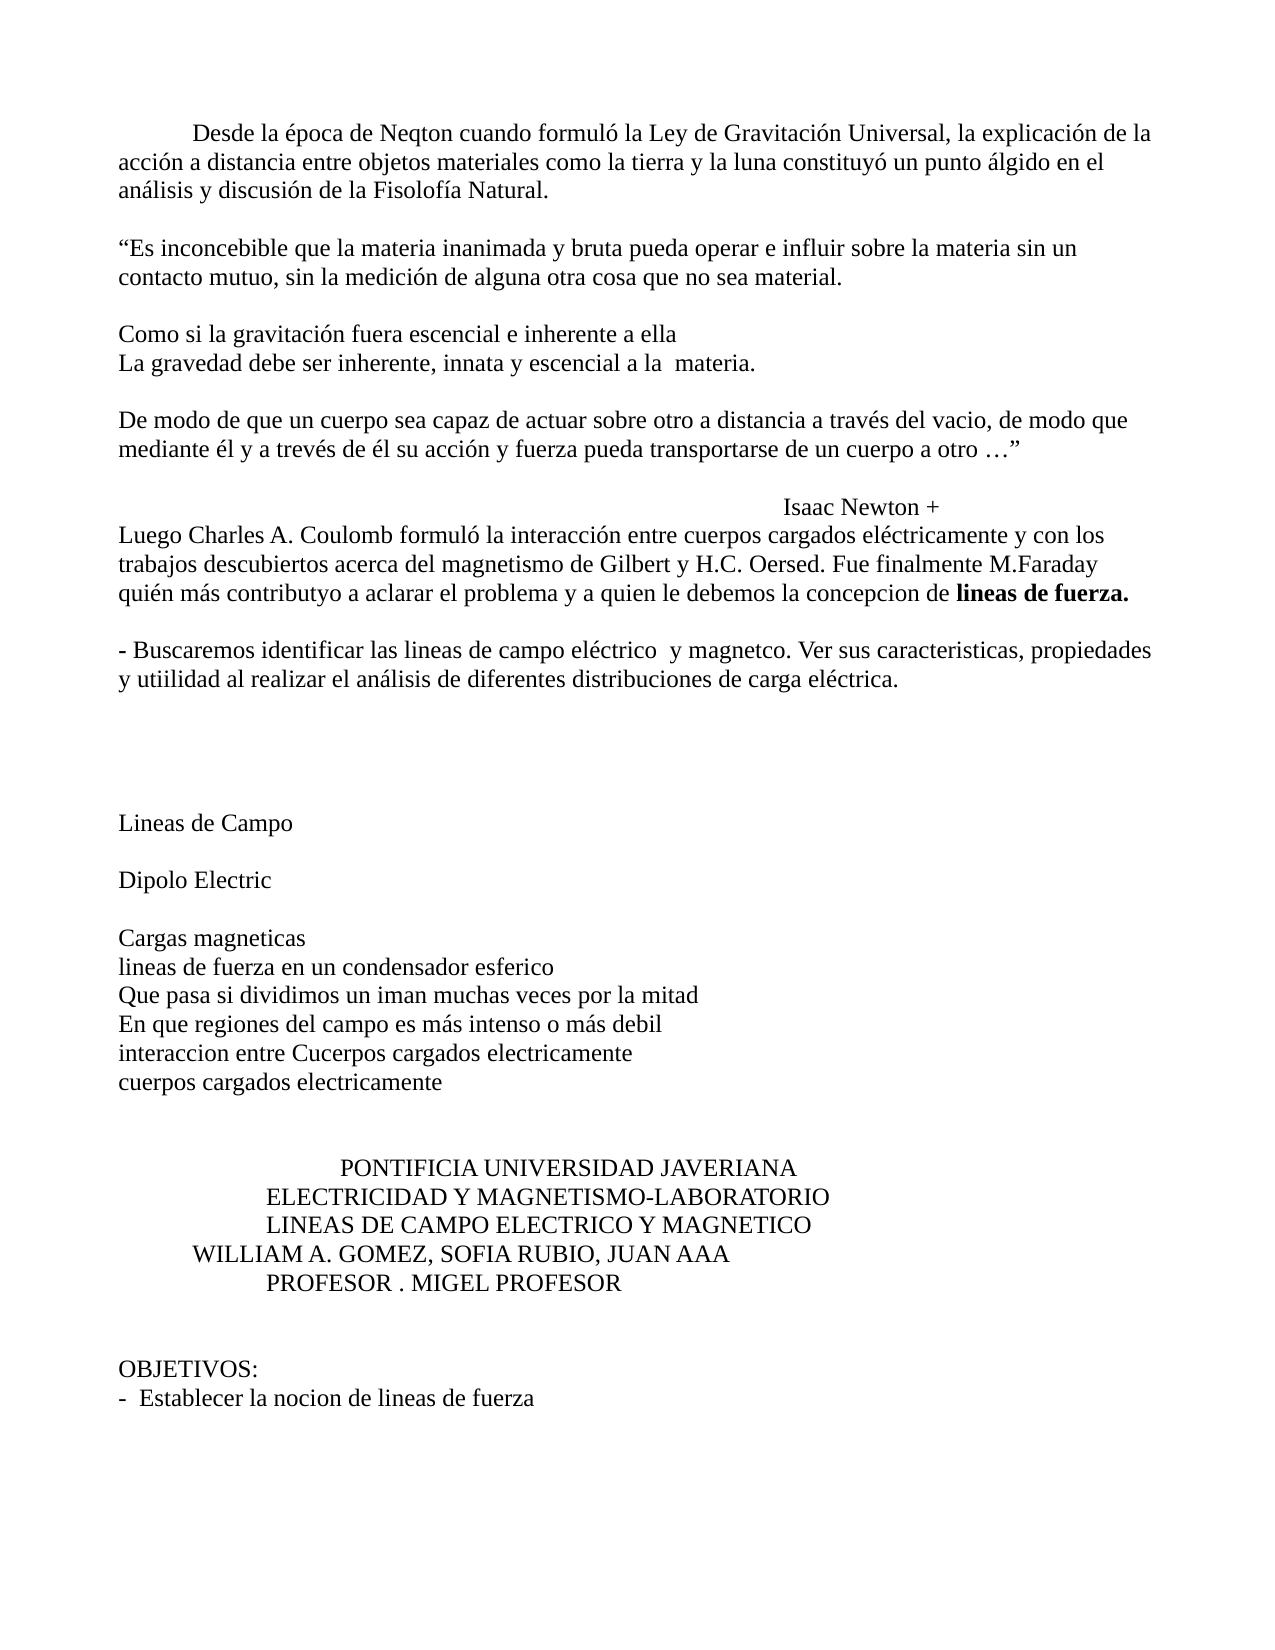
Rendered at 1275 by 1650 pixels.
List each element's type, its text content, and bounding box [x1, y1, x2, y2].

text - Establecer la nocion de lineas de fuerza [118, 1383, 1157, 1412]
text ELECTRICIDAD Y MAGNETISMO-LABORATORIO [118, 1182, 1157, 1211]
text Lineas de Campo [118, 808, 1157, 837]
text lineas de fuerza en un condensador esferico [118, 952, 1157, 981]
text “Es inconcebible que la materia inanimada y bruta pueda operar e influir sobre la materia sin un contacto mutuo, sin la medición de alguna otra cosa que no sea material. [118, 233, 1157, 291]
text LINEAS DE CAMPO ELECTRICO Y MAGNETICO [118, 1211, 1157, 1239]
text cuerpos cargados electricamente [118, 1067, 1157, 1096]
text Luego Charles A. Coulomb formuló la interacción entre cuerpos cargados eléctricamente y con los trabajos descubiertos acerca del magnetismo de Gilbert y H.C. Oersed. Fue finalmente M.Faraday quién más contributyo a aclarar el problema y a quien le debemos la concepcion de lineas de fuerza. [118, 521, 1157, 607]
text Cargas magneticas [118, 923, 1157, 952]
text Que pasa si dividimos un iman muchas veces por la mitad [118, 981, 1157, 1009]
text De modo de que un cuerpo sea capaz de actuar sobre otro a distancia a través del vacio, de modo que mediante él y a trevés de él su acción y fuerza pueda transportarse de un cuerpo a otro …” [118, 406, 1157, 463]
text Desde la época de Neqton cuando formuló la Ley de Gravitación Universal, la explicación de la acción a distancia entre objetos materiales como la tierra y la luna constituyó un punto álgido en el análisis y discusión de la Fisolofía Natural. [118, 118, 1157, 204]
text - Buscaremos identificar las lineas de campo eléctrico y magnetco. Ver sus caracteristicas, propiedades y utiilidad al realizar el análisis de diferentes distribuciones de carga eléctrica. [118, 636, 1157, 693]
text En que regiones del campo es más intenso o más debil [118, 1009, 1157, 1038]
text Como si la gravitación fuera escencial e inherente a ella [118, 319, 1157, 348]
text PONTIFICIA UNIVERSIDAD JAVERIANA [118, 1153, 1157, 1182]
text Dipolo Electric [118, 866, 1157, 894]
text WILLIAM A. GOMEZ, SOFIA RUBIO, JUAN AAA [118, 1239, 1157, 1268]
text La gravedad debe ser inherente, innata y escencial a la materia. [118, 348, 1157, 377]
text PROFESOR . MIGEL PROFESOR [118, 1268, 1157, 1297]
text Isaac Newton + [118, 492, 1157, 521]
text OBJETIVOS: [118, 1354, 1157, 1383]
text interaccion entre Cucerpos cargados electricamente [118, 1038, 1157, 1067]
